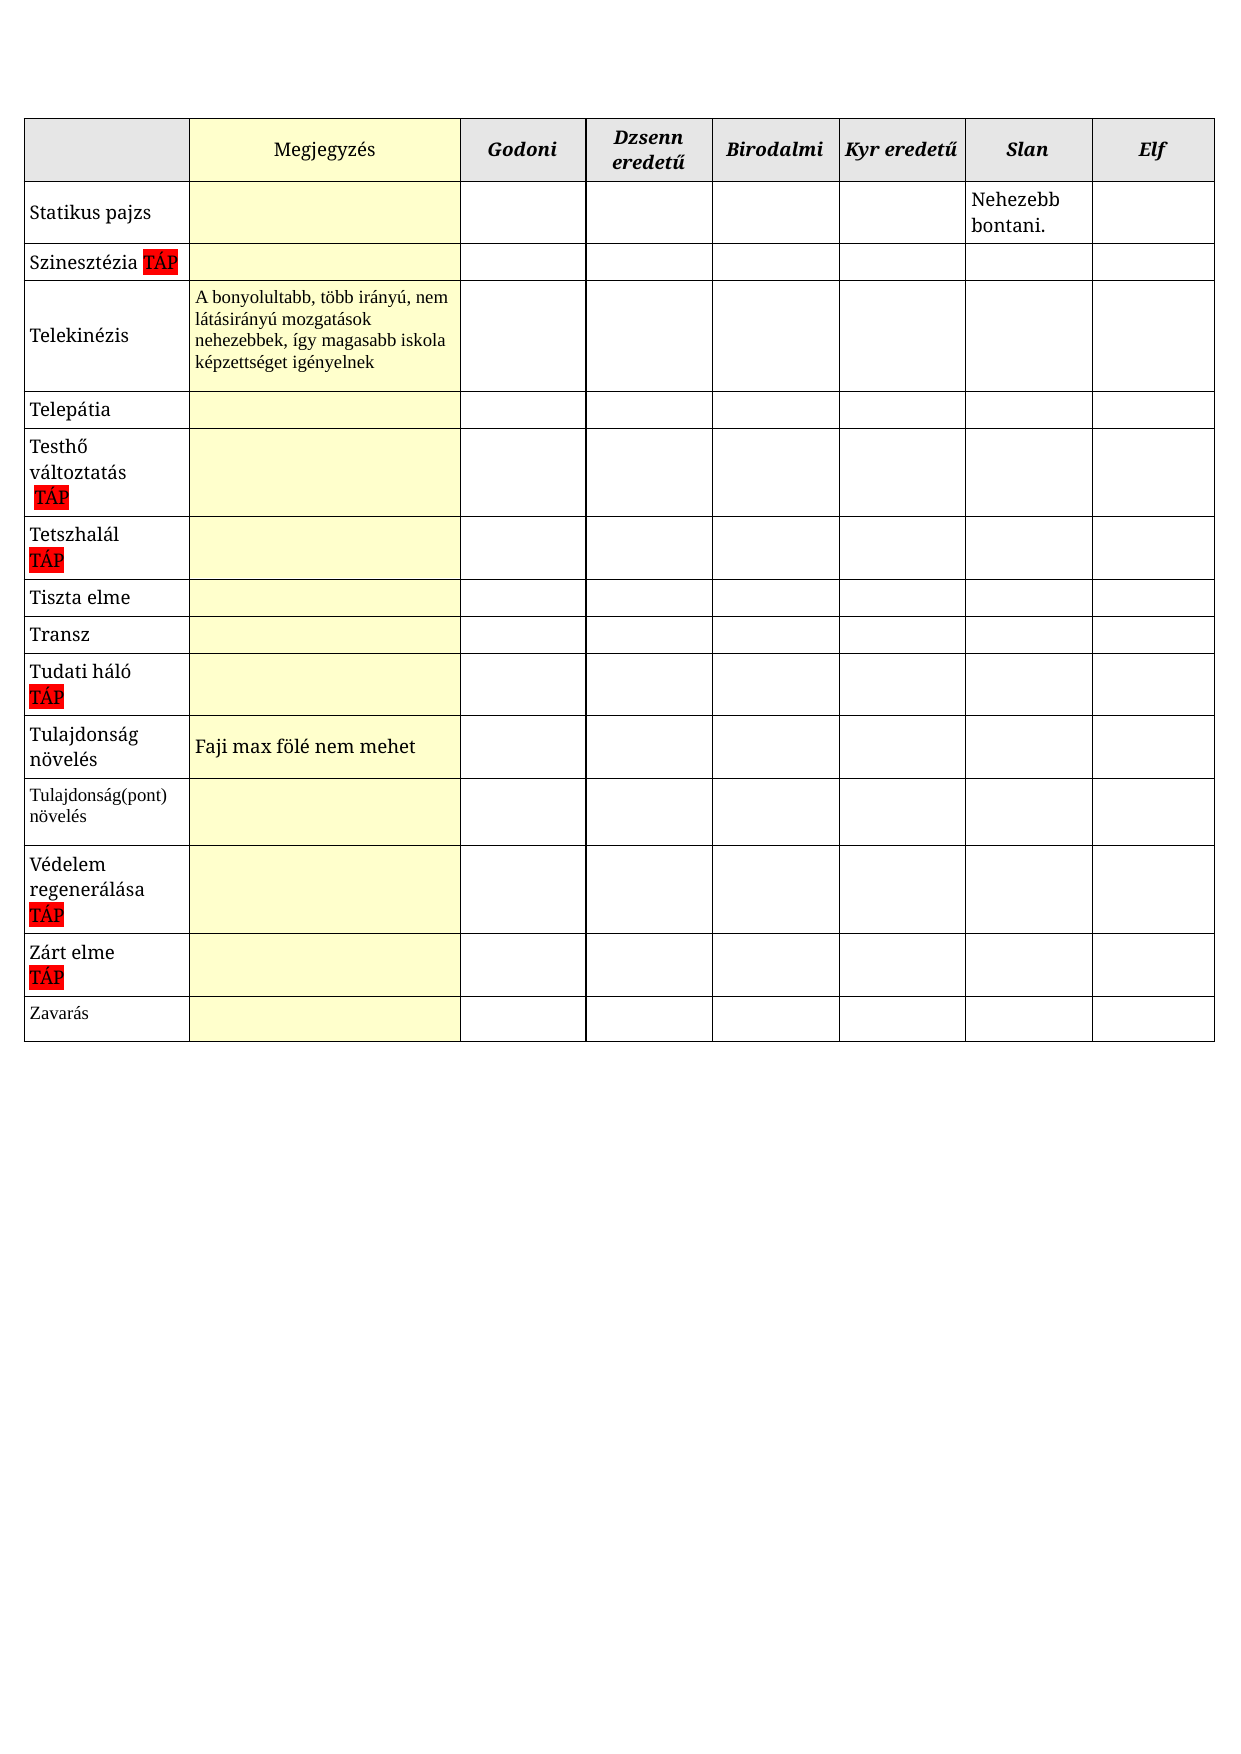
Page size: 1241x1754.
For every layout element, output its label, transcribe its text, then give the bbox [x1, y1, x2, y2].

table_cell [461, 716, 585, 778]
table_cell [966, 716, 1092, 778]
table_cell [1093, 182, 1214, 243]
table_cell [713, 617, 839, 653]
table_cell [1093, 281, 1214, 391]
table_cell [840, 580, 965, 616]
table_cell [1093, 392, 1214, 428]
table_cell [713, 182, 839, 243]
table_cell Védelem regenerálása TÁP [25, 846, 189, 933]
table_cell [966, 617, 1092, 653]
table_cell [966, 934, 1092, 996]
table_cell Faji max fölé nem mehet [190, 716, 460, 778]
table_cell Telekinézis [25, 281, 189, 391]
table_cell [461, 281, 585, 391]
table_cell [461, 244, 585, 280]
table_cell [587, 392, 712, 428]
table_cell [840, 392, 965, 428]
table_cell [461, 779, 585, 845]
table_cell [190, 997, 460, 1041]
table_cell [190, 846, 460, 933]
table_cell [840, 617, 965, 653]
table_cell Nehezebb bontani. [966, 182, 1092, 243]
table_cell [840, 244, 965, 280]
table_cell [587, 580, 712, 616]
table_cell [713, 997, 839, 1041]
table_cell Zárt elme TÁP [25, 934, 189, 996]
table_cell [587, 429, 712, 516]
table_header Dzsenn eredetű [587, 119, 712, 181]
table_cell [966, 244, 1092, 280]
table_cell Testhő változtatás TÁP [25, 429, 189, 516]
table_cell [1093, 617, 1214, 653]
table_cell Szinesztézia TÁP [25, 244, 189, 280]
table_cell Zavarás [25, 997, 189, 1041]
table_cell [840, 281, 965, 391]
table_cell [966, 281, 1092, 391]
table_cell [966, 654, 1092, 715]
table_cell [190, 244, 460, 280]
table_cell [966, 392, 1092, 428]
table_cell [587, 182, 712, 243]
table_cell Transz [25, 617, 189, 653]
table_cell Tulajdonság(pont) növelés [25, 779, 189, 845]
table_cell [461, 617, 585, 653]
table_cell [1093, 997, 1214, 1041]
table_cell [190, 182, 460, 243]
table_header Kyr eredetű [840, 119, 965, 181]
table_cell [190, 580, 460, 616]
table_cell [1093, 779, 1214, 845]
table_cell [587, 934, 712, 996]
table_cell [190, 429, 460, 516]
table_cell [190, 617, 460, 653]
table_cell [587, 617, 712, 653]
table_cell [713, 779, 839, 845]
table_cell [840, 654, 965, 715]
table_cell [190, 934, 460, 996]
table_cell [461, 182, 585, 243]
table_cell [587, 517, 712, 578]
table_cell Statikus pajzs [25, 182, 189, 243]
table_cell [840, 779, 965, 845]
table_cell [190, 517, 460, 578]
table_cell [461, 846, 585, 933]
table_cell [1093, 244, 1214, 280]
table_cell [713, 281, 839, 391]
table_cell [713, 244, 839, 280]
table_cell [966, 517, 1092, 578]
table_header Birodalmi [713, 119, 839, 181]
table_cell [587, 997, 712, 1041]
table_cell [1093, 580, 1214, 616]
table_cell [1093, 654, 1214, 715]
table_cell [840, 182, 965, 243]
table_cell [461, 580, 585, 616]
table_cell [713, 517, 839, 578]
table_cell [713, 392, 839, 428]
table_cell [1093, 517, 1214, 578]
table_cell [840, 517, 965, 578]
table_cell [713, 654, 839, 715]
table_cell [461, 392, 585, 428]
table_cell [1093, 716, 1214, 778]
table_header Megjegyzés [190, 119, 460, 181]
table_cell [587, 654, 712, 715]
table_cell [966, 846, 1092, 933]
table_cell [587, 846, 712, 933]
table_cell [966, 429, 1092, 516]
table_cell [840, 846, 965, 933]
table_cell [713, 934, 839, 996]
table_cell [461, 517, 585, 578]
table_cell [587, 716, 712, 778]
table_header Elf [1093, 119, 1214, 181]
table_cell [840, 934, 965, 996]
table_cell [713, 846, 839, 933]
table_cell [713, 716, 839, 778]
table_cell Tulajdonság növelés [25, 716, 189, 778]
table_cell [840, 997, 965, 1041]
table_cell [461, 934, 585, 996]
table_cell [966, 997, 1092, 1041]
table_cell A bonyolultabb, több irányú, nem látásirányú mozgatások nehezebbek, így magasabb iskola képzettséget igényelnek [190, 281, 460, 391]
table_cell [840, 716, 965, 778]
table_cell [713, 580, 839, 616]
table_cell Tiszta elme [25, 580, 189, 616]
table_cell [587, 281, 712, 391]
table_cell [587, 779, 712, 845]
table_cell [190, 654, 460, 715]
table_cell [190, 779, 460, 845]
table_cell Tetszhalál TÁP [25, 517, 189, 578]
table_cell [1093, 429, 1214, 516]
table_cell [713, 429, 839, 516]
table_cell [966, 779, 1092, 845]
table_cell Telepátia [25, 392, 189, 428]
table_cell [461, 429, 585, 516]
table_header Godoni [461, 119, 585, 181]
table_cell [587, 244, 712, 280]
table_cell [840, 429, 965, 516]
table_cell [1093, 846, 1214, 933]
table_cell [461, 654, 585, 715]
table_header [25, 119, 189, 181]
table_cell [1093, 934, 1214, 996]
table_header Slan [966, 119, 1092, 181]
table_cell Tudati háló TÁP [25, 654, 189, 715]
table_cell [966, 580, 1092, 616]
table_cell [461, 997, 585, 1041]
table_cell [190, 392, 460, 428]
